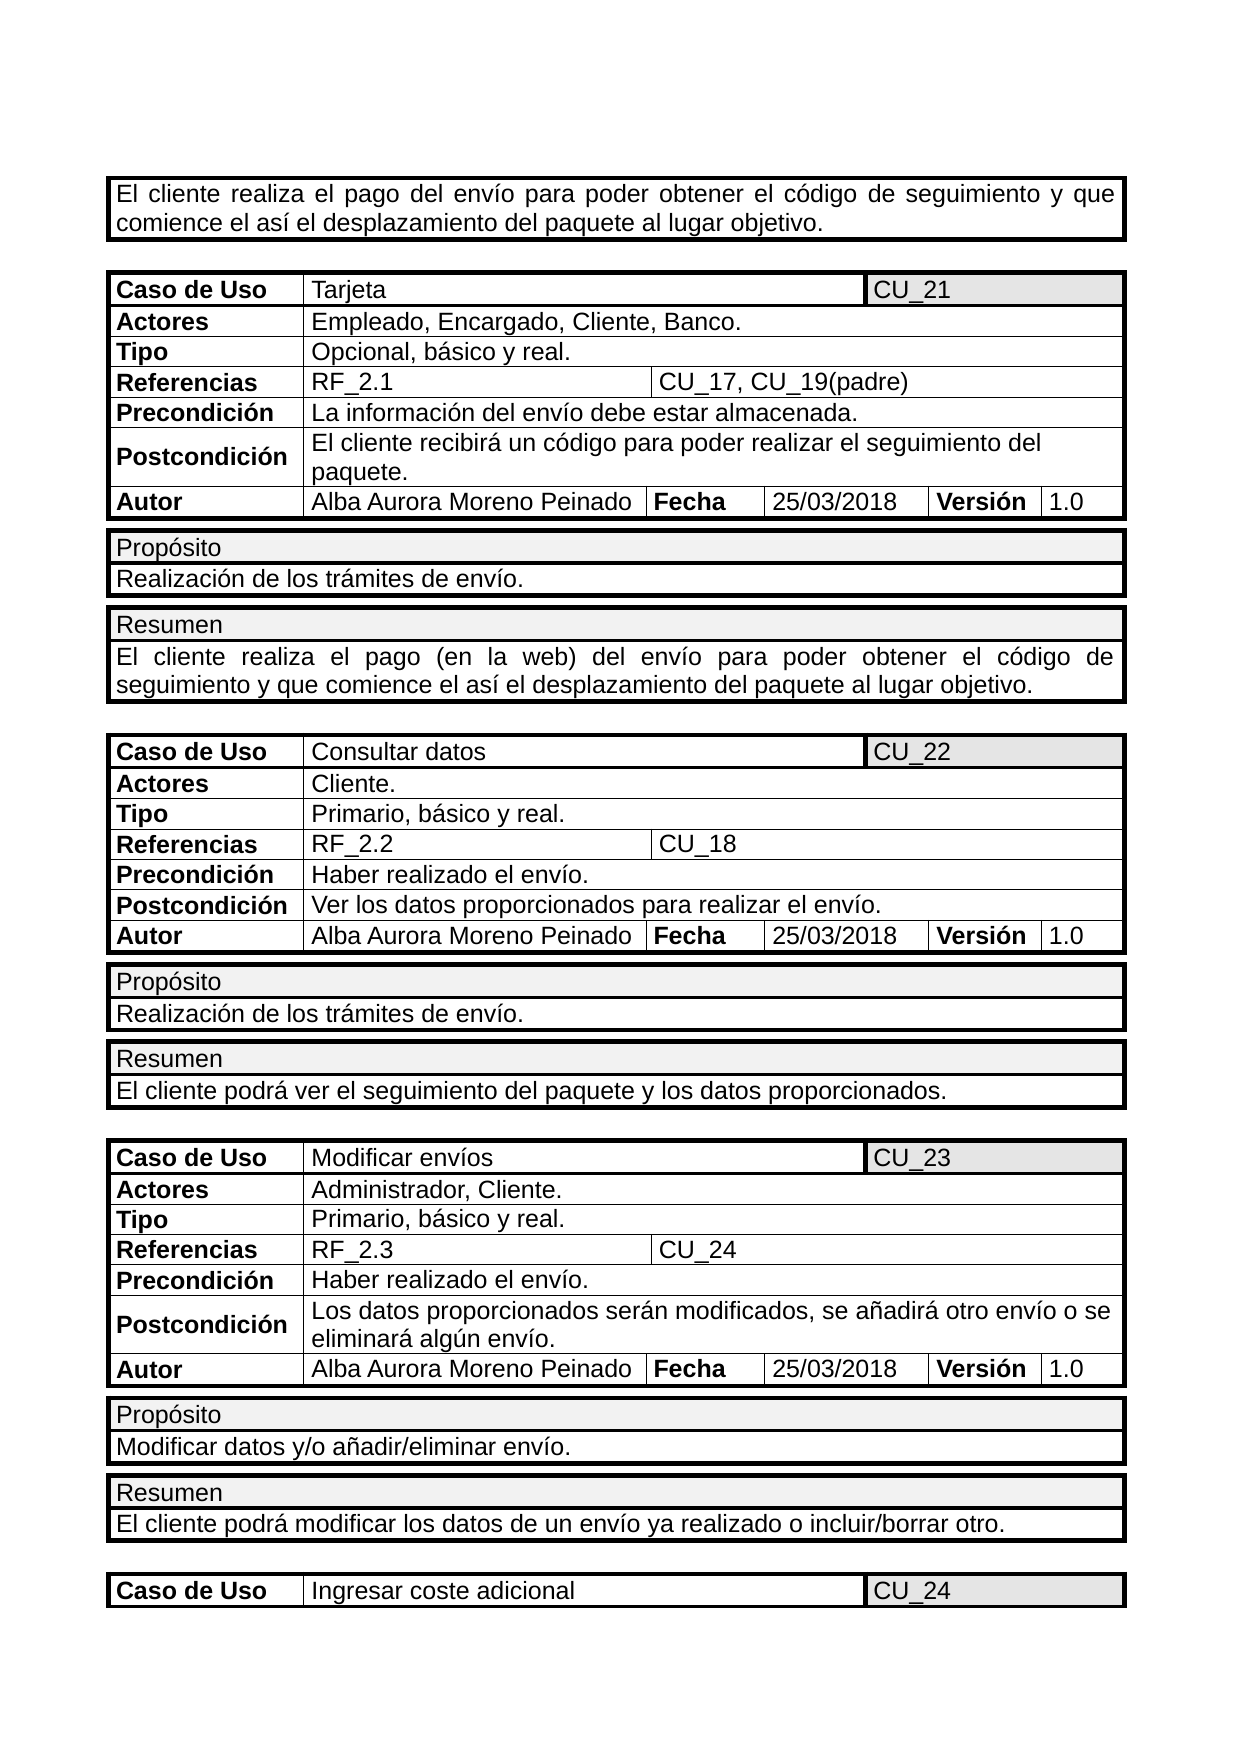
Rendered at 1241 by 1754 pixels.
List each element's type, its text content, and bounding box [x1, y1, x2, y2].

table_cell Precondición [111, 860, 303, 889]
table_cell Referencias [111, 830, 303, 859]
table_header Caso de Uso [111, 275, 303, 304]
table_cell RF_2.2 [304, 830, 651, 859]
table_cell Primario, básico y real. [304, 799, 1122, 828]
table_cell El cliente recibirá un código para poder realizar el seguimiento del paquete. [304, 428, 1122, 486]
table_header Propósito [111, 533, 1122, 561]
table_cell RF_2.3 [304, 1235, 651, 1264]
table_cell Opcional, básico y real. [304, 337, 1122, 366]
table_cell Alba Aurora Moreno Peinado [304, 1354, 646, 1384]
table_cell 1.0 [1042, 1354, 1122, 1384]
table_cell 25/03/2018 [765, 487, 928, 516]
table_cell Tipo [111, 1205, 303, 1234]
table_cell El cliente podrá ver el seguimiento del paquete y los datos proporcionados. [111, 1076, 1122, 1105]
table_cell Autor [111, 487, 303, 516]
table_cell Referencias [111, 367, 303, 397]
table_cell Postcondición [111, 890, 303, 920]
table_cell Versión [929, 921, 1041, 950]
table_cell Administrador, Cliente. [304, 1175, 1122, 1203]
table_cell Alba Aurora Moreno Peinado [304, 487, 646, 516]
table_header Resumen [111, 1044, 1122, 1073]
table_header Resumen [111, 610, 1122, 639]
table_cell La información del envío debe estar almacenada. [304, 398, 1122, 427]
table_header Propósito [111, 1400, 1122, 1429]
table_cell Autor [111, 921, 303, 950]
table_header CU_21 [868, 275, 1122, 304]
table_header Ingresar coste adicional [304, 1576, 863, 1605]
table_cell El cliente realiza el pago del envío para poder obtener el código de seguimiento y que comience el así el desplazamiento del paquete al lugar objetivo. [111, 180, 1122, 237]
table_cell Empleado, Encargado, Cliente, Banco. [304, 307, 1122, 336]
table_cell CU_18 [652, 830, 1122, 859]
table_cell 25/03/2018 [765, 921, 928, 950]
table_header Caso de Uso [111, 737, 303, 766]
table_cell Tipo [111, 337, 303, 366]
table_cell CU_17, CU_19(padre) [652, 367, 1122, 397]
table_cell Precondición [111, 398, 303, 427]
table_cell Versión [929, 487, 1041, 516]
table_header Propósito [111, 967, 1122, 996]
table_header Caso de Uso [111, 1143, 303, 1172]
table_cell Haber realizado el envío. [304, 860, 1122, 889]
table_cell Fecha [647, 1354, 764, 1384]
table_cell Postcondición [111, 428, 303, 486]
table_cell Realización de los trámites de envío. [111, 999, 1122, 1027]
table_cell RF_2.1 [304, 367, 651, 397]
table_cell Modificar datos y/o añadir/eliminar envío. [111, 1432, 1122, 1461]
table_header CU_23 [868, 1143, 1122, 1172]
table_cell Actores [111, 307, 303, 336]
table_cell Fecha [647, 487, 764, 516]
table_cell 1.0 [1042, 921, 1122, 950]
table_cell Postcondición [111, 1296, 303, 1353]
table_header CU_22 [868, 737, 1122, 766]
table_cell Autor [111, 1354, 303, 1384]
table_header Caso de Uso [111, 1576, 303, 1605]
table_cell Referencias [111, 1235, 303, 1264]
table_cell Los datos proporcionados serán modificados, se añadirá otro envío o se eliminará algún envío. [304, 1296, 1122, 1353]
table_cell Actores [111, 1175, 303, 1203]
table_cell 1.0 [1042, 487, 1122, 516]
table_header Resumen [111, 1478, 1122, 1506]
table_cell Realización de los trámites de envío. [111, 565, 1122, 593]
table_header CU_24 [868, 1576, 1122, 1605]
table_cell Versión [929, 1354, 1041, 1384]
table_cell Fecha [647, 921, 764, 950]
table_cell Precondición [111, 1265, 303, 1295]
table_cell 25/03/2018 [765, 1354, 928, 1384]
table_cell Primario, básico y real. [304, 1205, 1122, 1234]
table_cell Tipo [111, 799, 303, 828]
table_cell CU_24 [652, 1235, 1122, 1264]
table_cell El cliente podrá modificar los datos de un envío ya realizado o incluir/borrar otro. [111, 1510, 1122, 1538]
table_header Consultar datos [304, 737, 863, 766]
table_header Modificar envíos [304, 1143, 863, 1172]
table_cell Ver los datos proporcionados para realizar el envío. [304, 890, 1122, 920]
table_cell Actores [111, 769, 303, 798]
table_cell Cliente. [304, 769, 1122, 798]
table_cell El cliente realiza el pago (en la web) del envío para poder obtener el código de seguimiento y que comience el así el desplazamiento del paquete al lugar objetivo. [111, 642, 1122, 699]
table_header Tarjeta [304, 275, 863, 304]
table_cell Alba Aurora Moreno Peinado [304, 921, 646, 950]
table_cell Haber realizado el envío. [304, 1265, 1122, 1295]
